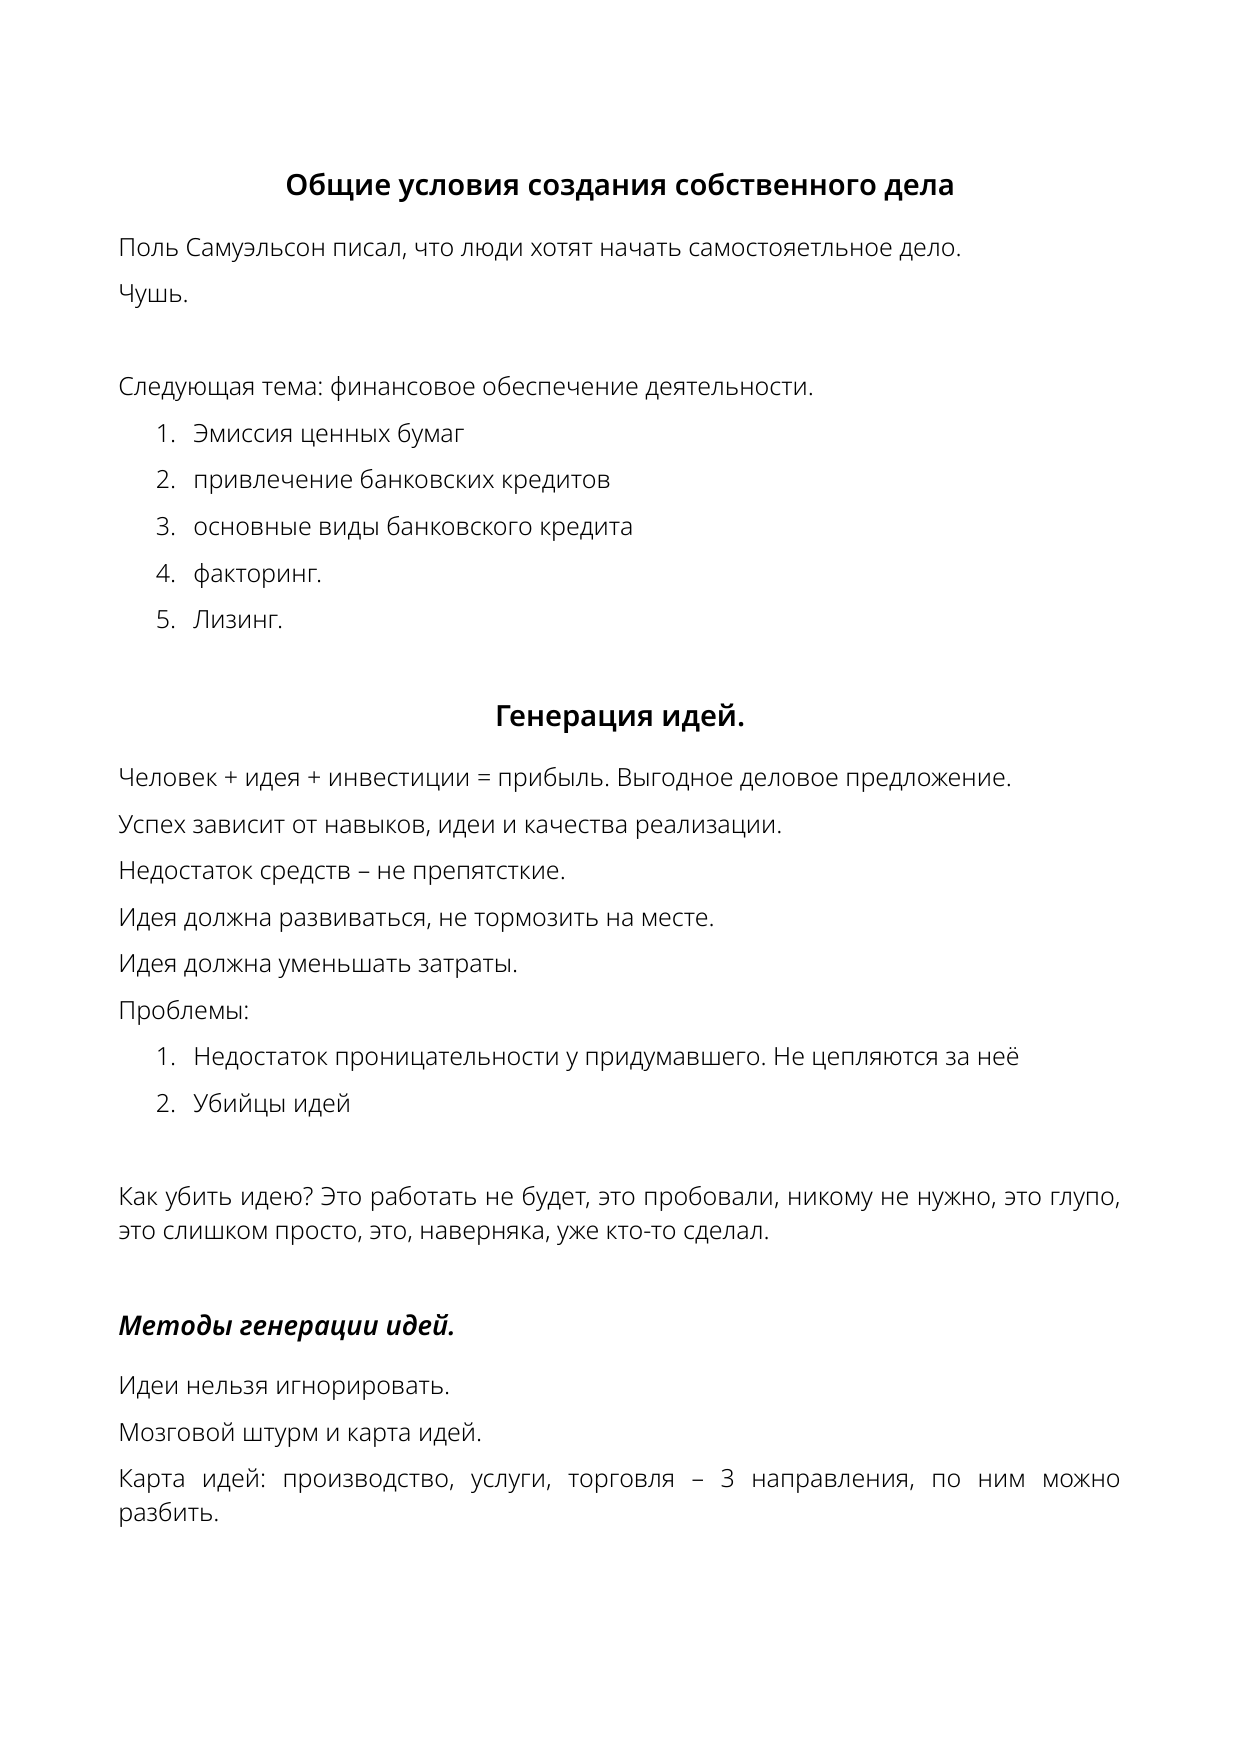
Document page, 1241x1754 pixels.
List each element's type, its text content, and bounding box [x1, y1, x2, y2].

text Проблемы: [118, 992, 1122, 1027]
text Идеи нельзя игнорировать. [118, 1368, 1122, 1402]
list Эмиссия ценных бумаг [156, 416, 1122, 450]
list Убийцы идей [156, 1086, 1122, 1120]
subtitle Генерация идей. [118, 695, 1122, 735]
text Следующая тема: финансовое обеспечение деятельности. [118, 369, 1122, 403]
text Поль Самуэльсон писал, что люди хотят начать самостояетльное дело. [118, 229, 1122, 263]
text Как убить идею? Это работать не будет, это пробовали, никому не нужно, это глупо, это слишком просто, это, наверняка, уже кто-то сделал. [118, 1179, 1122, 1247]
list Недостаток проницательности у придумавшего. Не цепляются за неё [156, 1039, 1122, 1073]
text Мозговой штурм и карта идей. [118, 1414, 1122, 1448]
text Чушь. [118, 276, 1122, 310]
list факторинг. [156, 555, 1122, 589]
list Лизинг. [156, 602, 1122, 636]
text Человек + идея + инвестиции = прибыль. Выгодное деловое предложение. [118, 760, 1122, 794]
list основные виды банковского кредита [156, 509, 1122, 543]
text Идея должна развиваться, не тормозить на месте. [118, 899, 1122, 933]
text Идея должна уменьшать затраты. [118, 946, 1122, 980]
text Успех зависит от навыков, идеи и качества реализации. [118, 806, 1122, 840]
subtitle Методы генерации идей. [118, 1306, 1122, 1343]
list привлечение банковских кредитов [156, 462, 1122, 496]
text Карта идей: производство, услуги, торговля – 3 направления, по ним можно разбить. [118, 1461, 1122, 1529]
subtitle Общие условия создания собственного дела [118, 165, 1122, 204]
text Недостаток средств – не препятсткие. [118, 853, 1122, 887]
